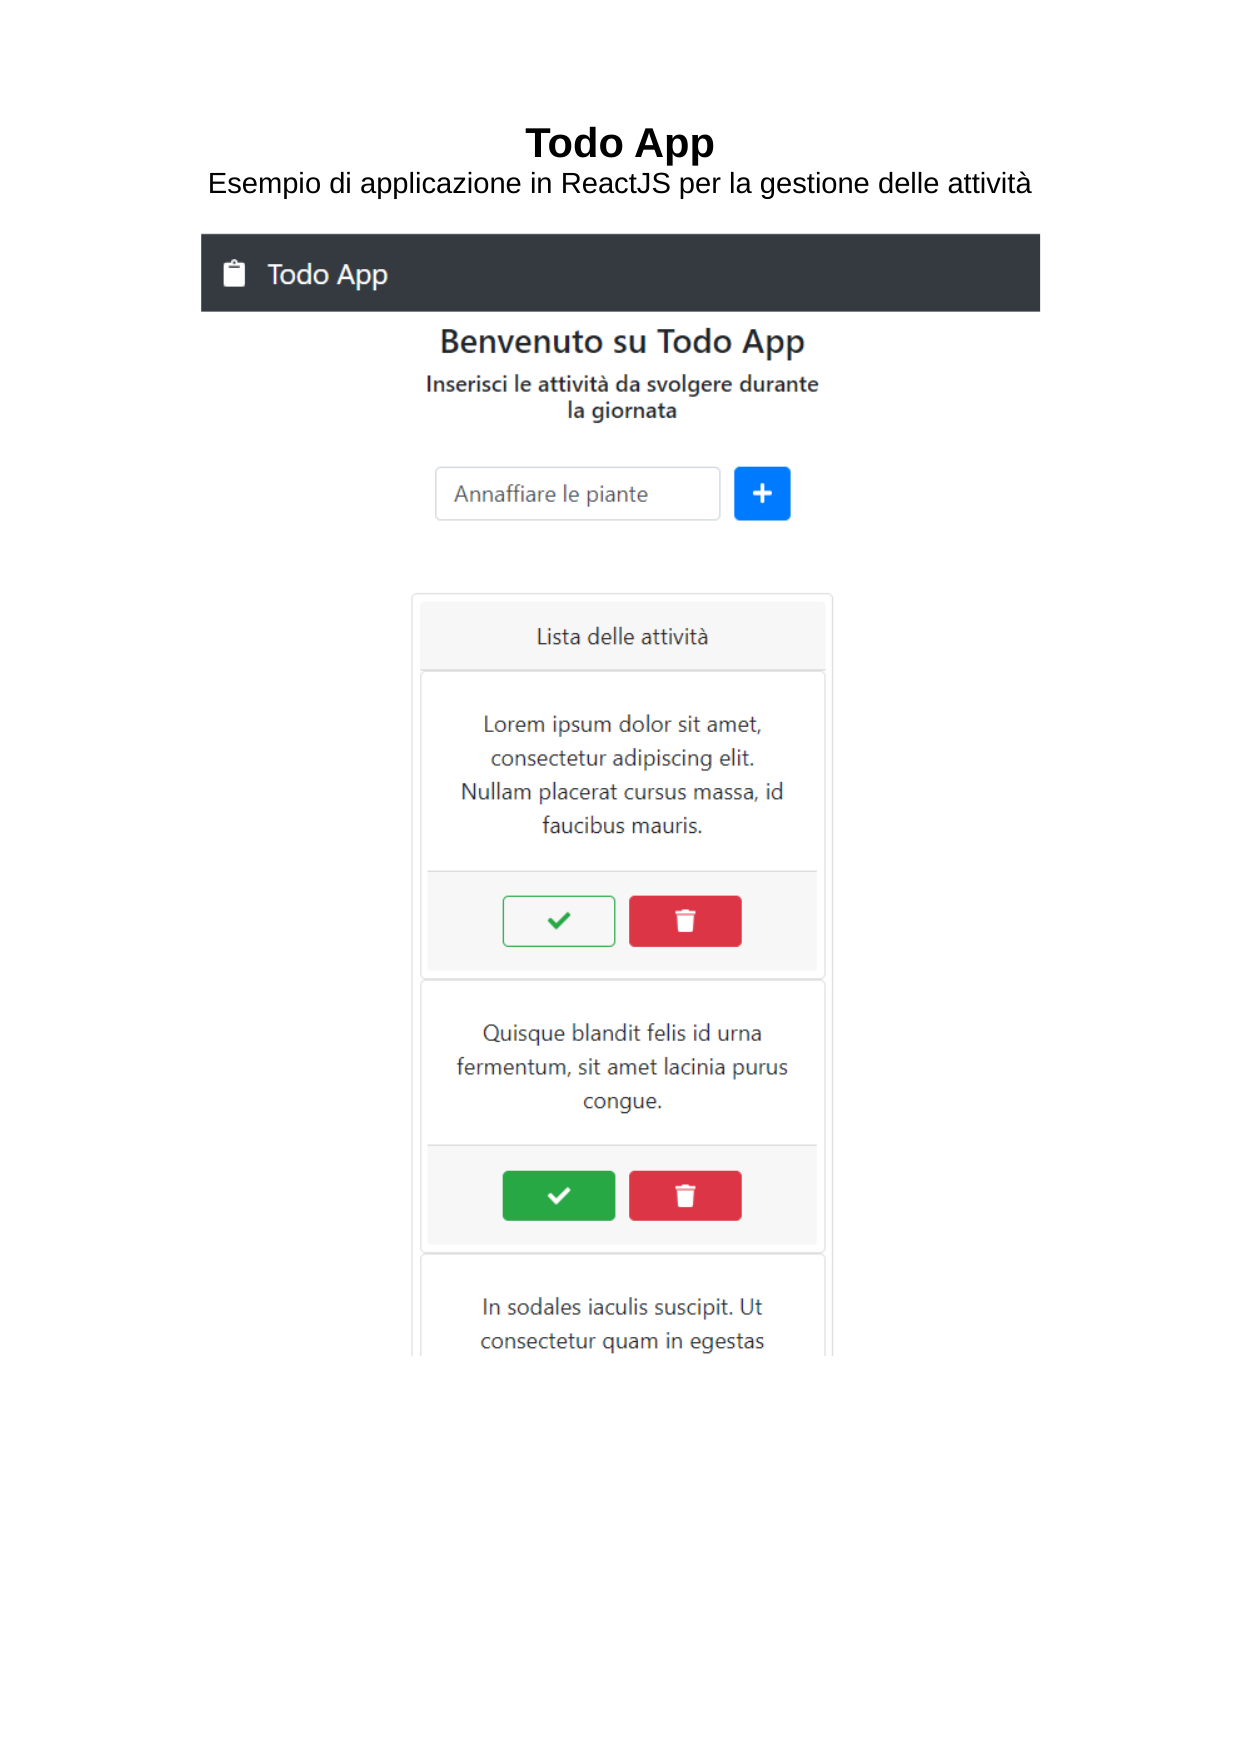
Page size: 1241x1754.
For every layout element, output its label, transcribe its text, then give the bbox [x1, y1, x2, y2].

picture [200, 233, 1041, 1356]
text Todo App [118, 118, 1122, 166]
text Esempio di applicazione in ReactJS per la gestione delle attività [118, 166, 1122, 199]
